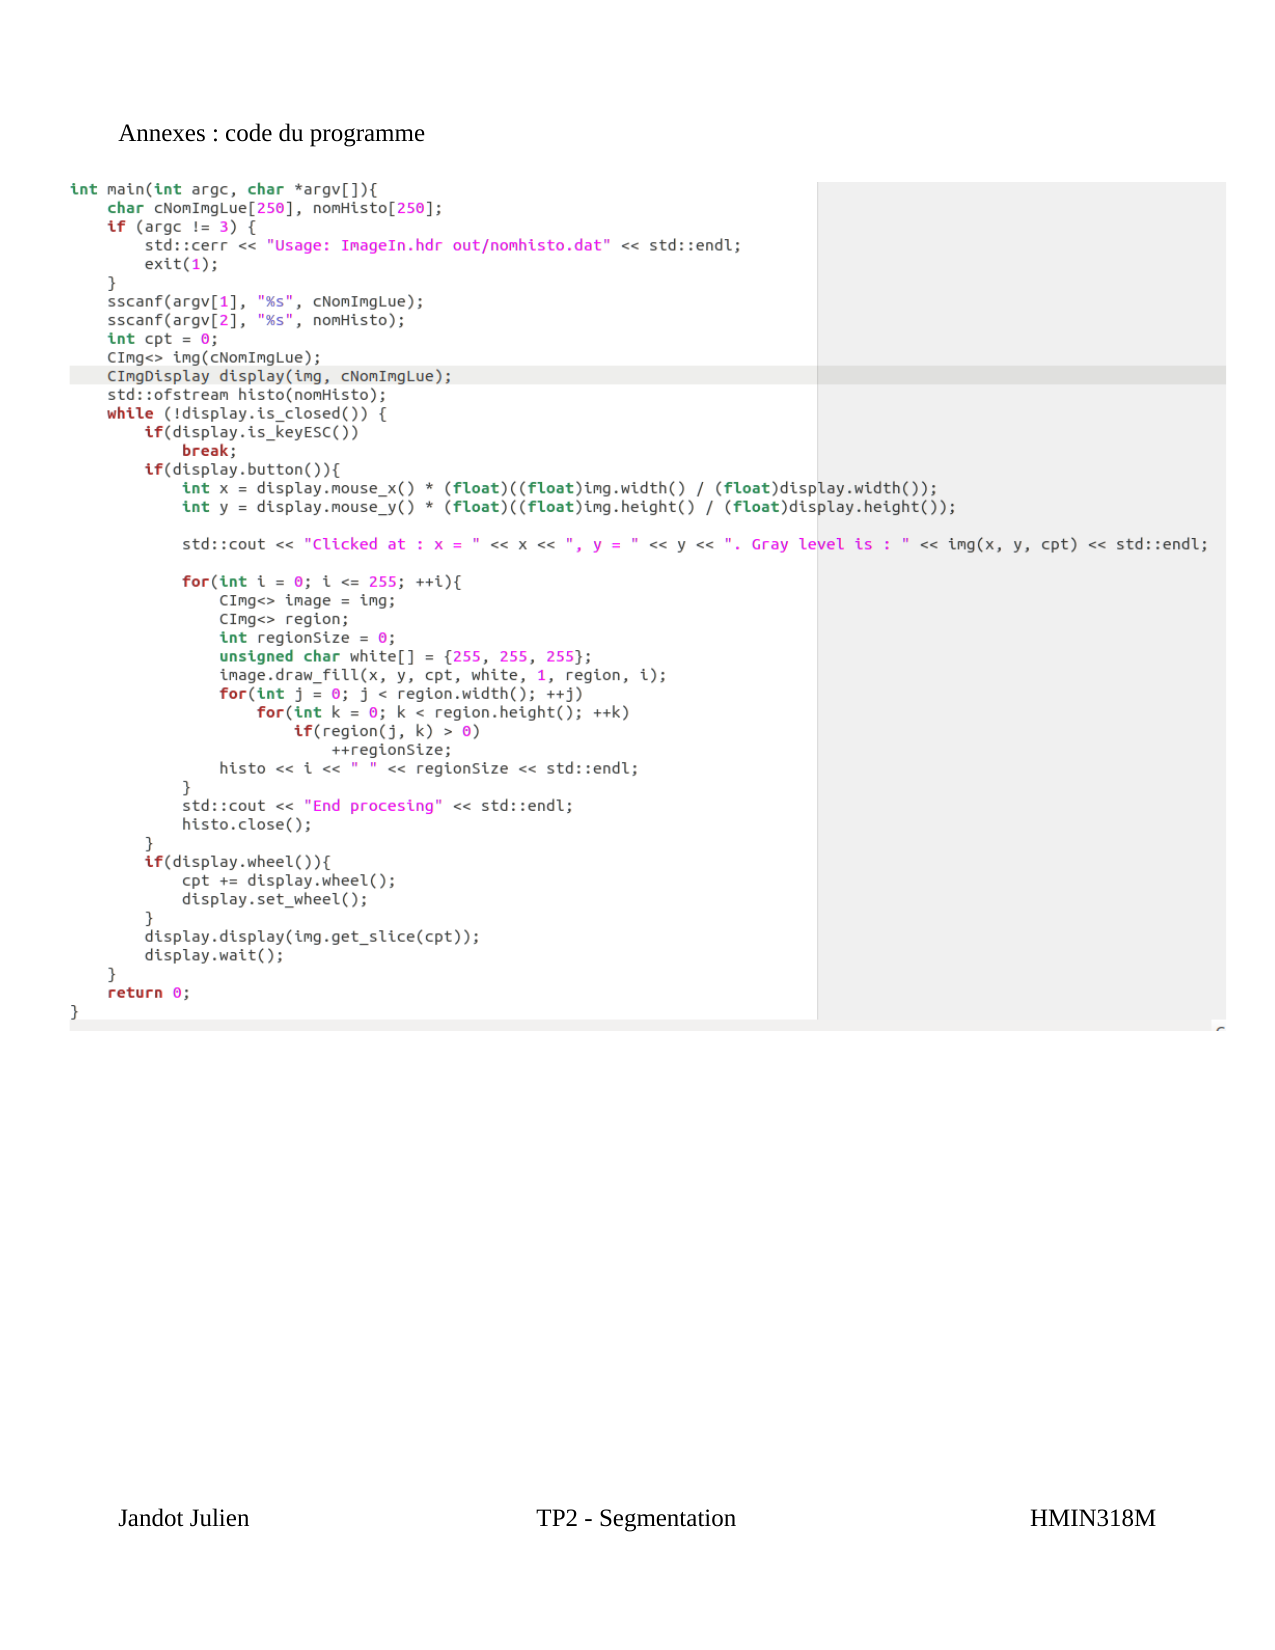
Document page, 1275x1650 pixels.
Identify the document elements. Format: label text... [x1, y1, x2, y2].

picture [69, 182, 1227, 1031]
text Annexes : code du programme [118, 118, 1157, 147]
